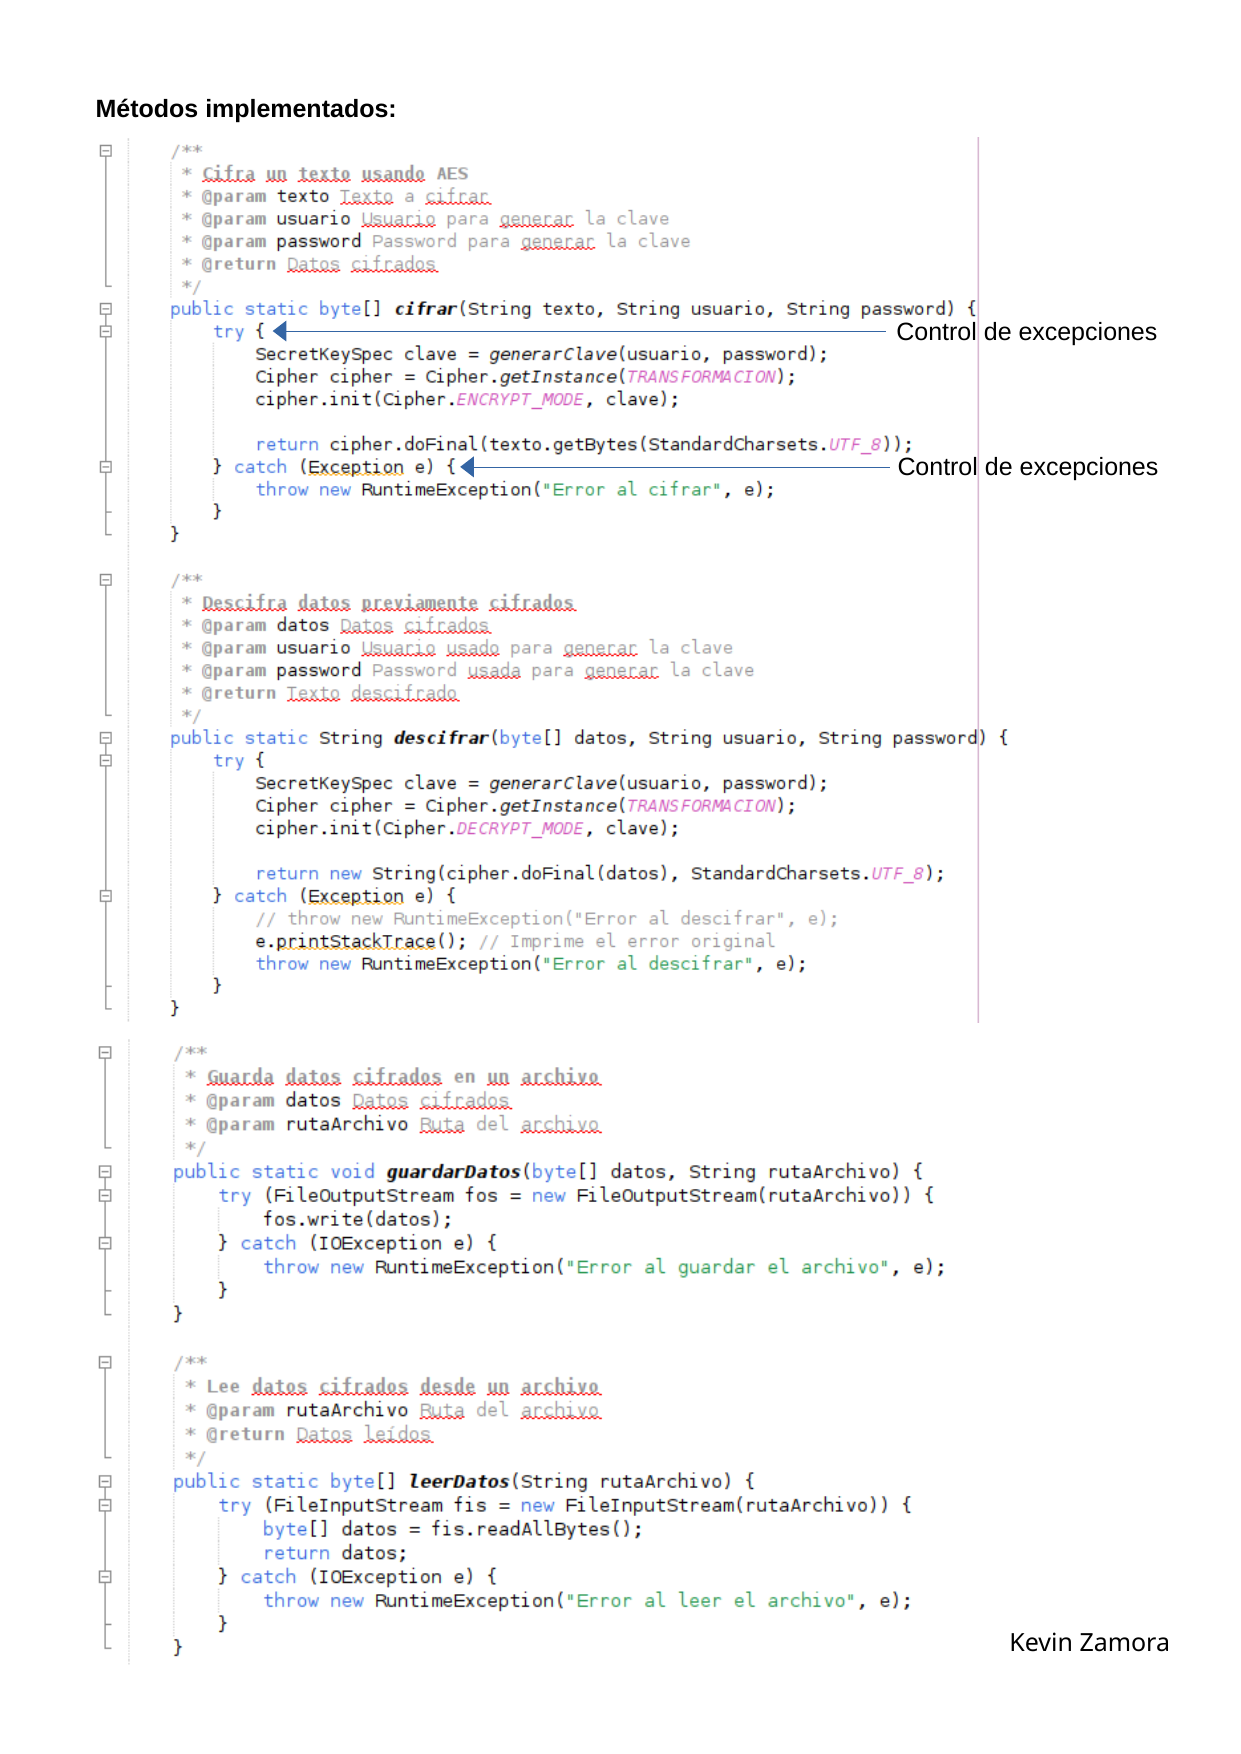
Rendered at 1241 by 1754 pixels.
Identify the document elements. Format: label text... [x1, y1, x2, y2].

picture [92, 1038, 951, 1666]
picture [96, 137, 1011, 1023]
text Métodos implementados: [95, 94, 1170, 122]
